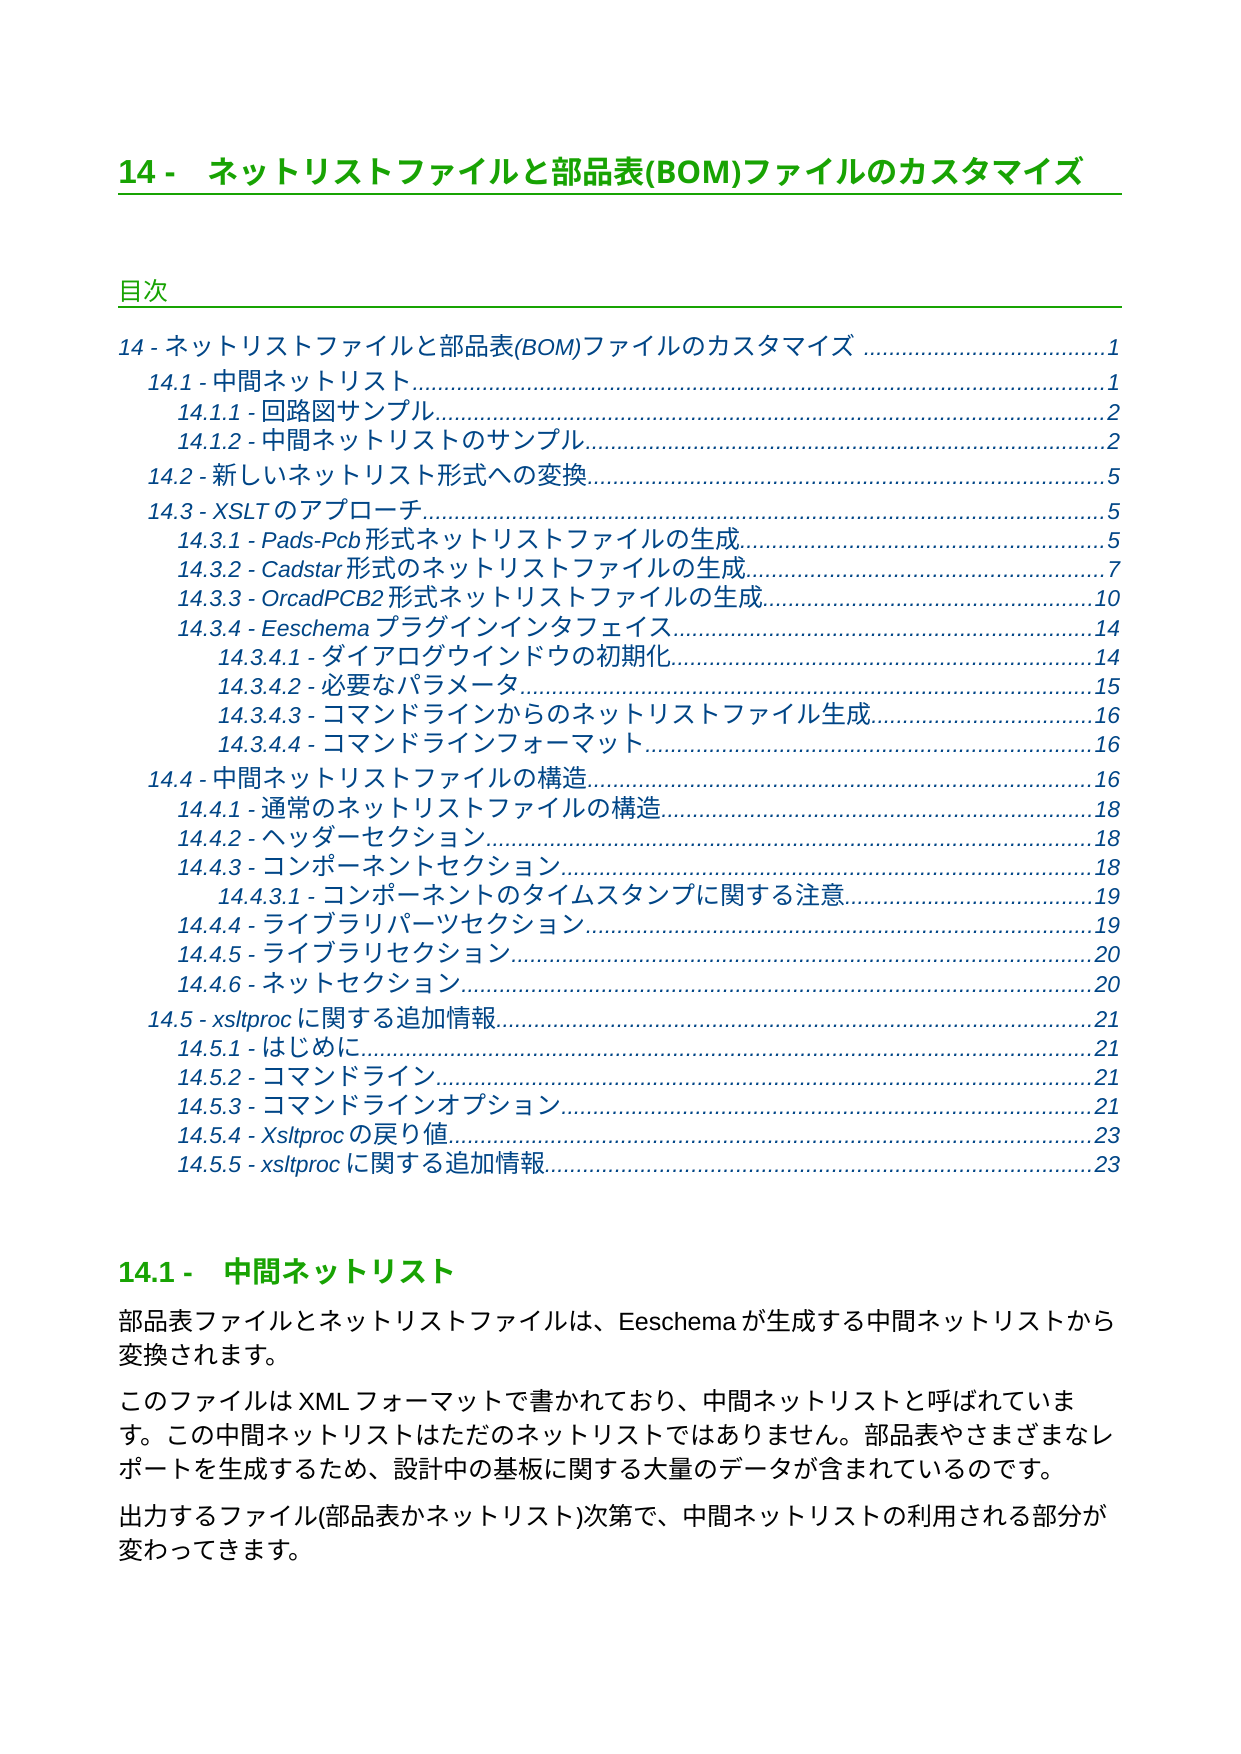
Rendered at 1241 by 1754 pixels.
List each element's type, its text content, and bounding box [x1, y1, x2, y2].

text 14.3 - XSLTのアプローチ 5 [148, 496, 1122, 525]
text 14.4 - 中間ネットリストファイルの構造 16 [148, 764, 1122, 794]
subtitle 中間ネットリスト [118, 1251, 1122, 1291]
text 出力するファイル(部品表かネットリスト)次第で、中間ネットリストの利用される部分が変わってきます。 [118, 1499, 1122, 1567]
text 14.1.2 - 中間ネットリストのサンプル 2 [177, 426, 1122, 455]
text 14.3.1 - Pads-Pcb形式ネットリストファイルの生成 5 [177, 525, 1122, 554]
text 14.4.1 - 通常のネットリストファイルの構造 18 [177, 794, 1122, 823]
text 14.5 - xsltprocに関する追加情報 21 [148, 1004, 1122, 1033]
text 14.3.4.2 - 必要なパラメータ 15 [218, 671, 1122, 700]
text 14.4.3.1 - コンポーネントのタイムスタンプに関する注意 19 [218, 881, 1122, 910]
text 14.4.5 - ライブラリセクション 20 [177, 939, 1122, 969]
text 14.5.2 - コマンドライン 21 [177, 1062, 1122, 1091]
text 14.3.3 - OrcadPCB2形式ネットリストファイルの生成 10 [177, 584, 1122, 613]
text 14.3.2 - Cadstar形式のネットリストファイルの生成 7 [177, 554, 1122, 584]
text 目次 [118, 277, 1122, 306]
subtitle ネットリストファイルと部品表(BOM)ファイルのカスタマイズ [118, 150, 1122, 193]
text 14.5.3 - コマンドラインオプション 21 [177, 1091, 1122, 1121]
text 14.1 - 中間ネットリスト 1 [148, 368, 1122, 397]
text 14.2 - 新しいネットリスト形式への変換 5 [148, 461, 1122, 490]
text 14.4.6 - ネットセクション 20 [177, 969, 1122, 998]
text 14.4.2 - ヘッダーセクション 18 [177, 823, 1122, 852]
text 14.3.4 - Eeschemaプラグインインタフェイス 14 [177, 613, 1122, 642]
text 14.5.1 - はじめに 21 [177, 1033, 1122, 1062]
text 14.3.4.3 - コマンドラインからのネットリストファイル生成 16 [218, 700, 1122, 729]
text 14 - ネットリストファイルと部品表(BOM)ファイルのカスタマイズ 1 [118, 332, 1122, 362]
text 14.4.3 - コンポーネントセクション 18 [177, 852, 1122, 881]
text 14.3.4.1 - ダイアログウインドウの初期化 14 [218, 642, 1122, 671]
text 14.5.5 - xsltprocに関する追加情報 23 [177, 1150, 1122, 1179]
text 14.3.4.4 - コマンドラインフォーマット 16 [218, 729, 1122, 759]
text このファイルはXMLフォーマットで書かれており、中間ネットリストと呼ばれています。この中間ネットリストはただのネットリストではありません。部品表やさまざまなレポートを生成するため、設計中の基板に関する大量のデータが含まれているのです。 [118, 1384, 1122, 1486]
text 14.4.4 - ライブラリパーツセクション 19 [177, 910, 1122, 939]
text 14.5.4 - Xsltprocの戻り値 23 [177, 1121, 1122, 1150]
text 14.1.1 - 回路図サンプル 2 [177, 397, 1122, 426]
text 部品表ファイルとネットリストファイルは、Eeschemaが生成する中間ネットリストから変換されます。 [118, 1303, 1122, 1371]
